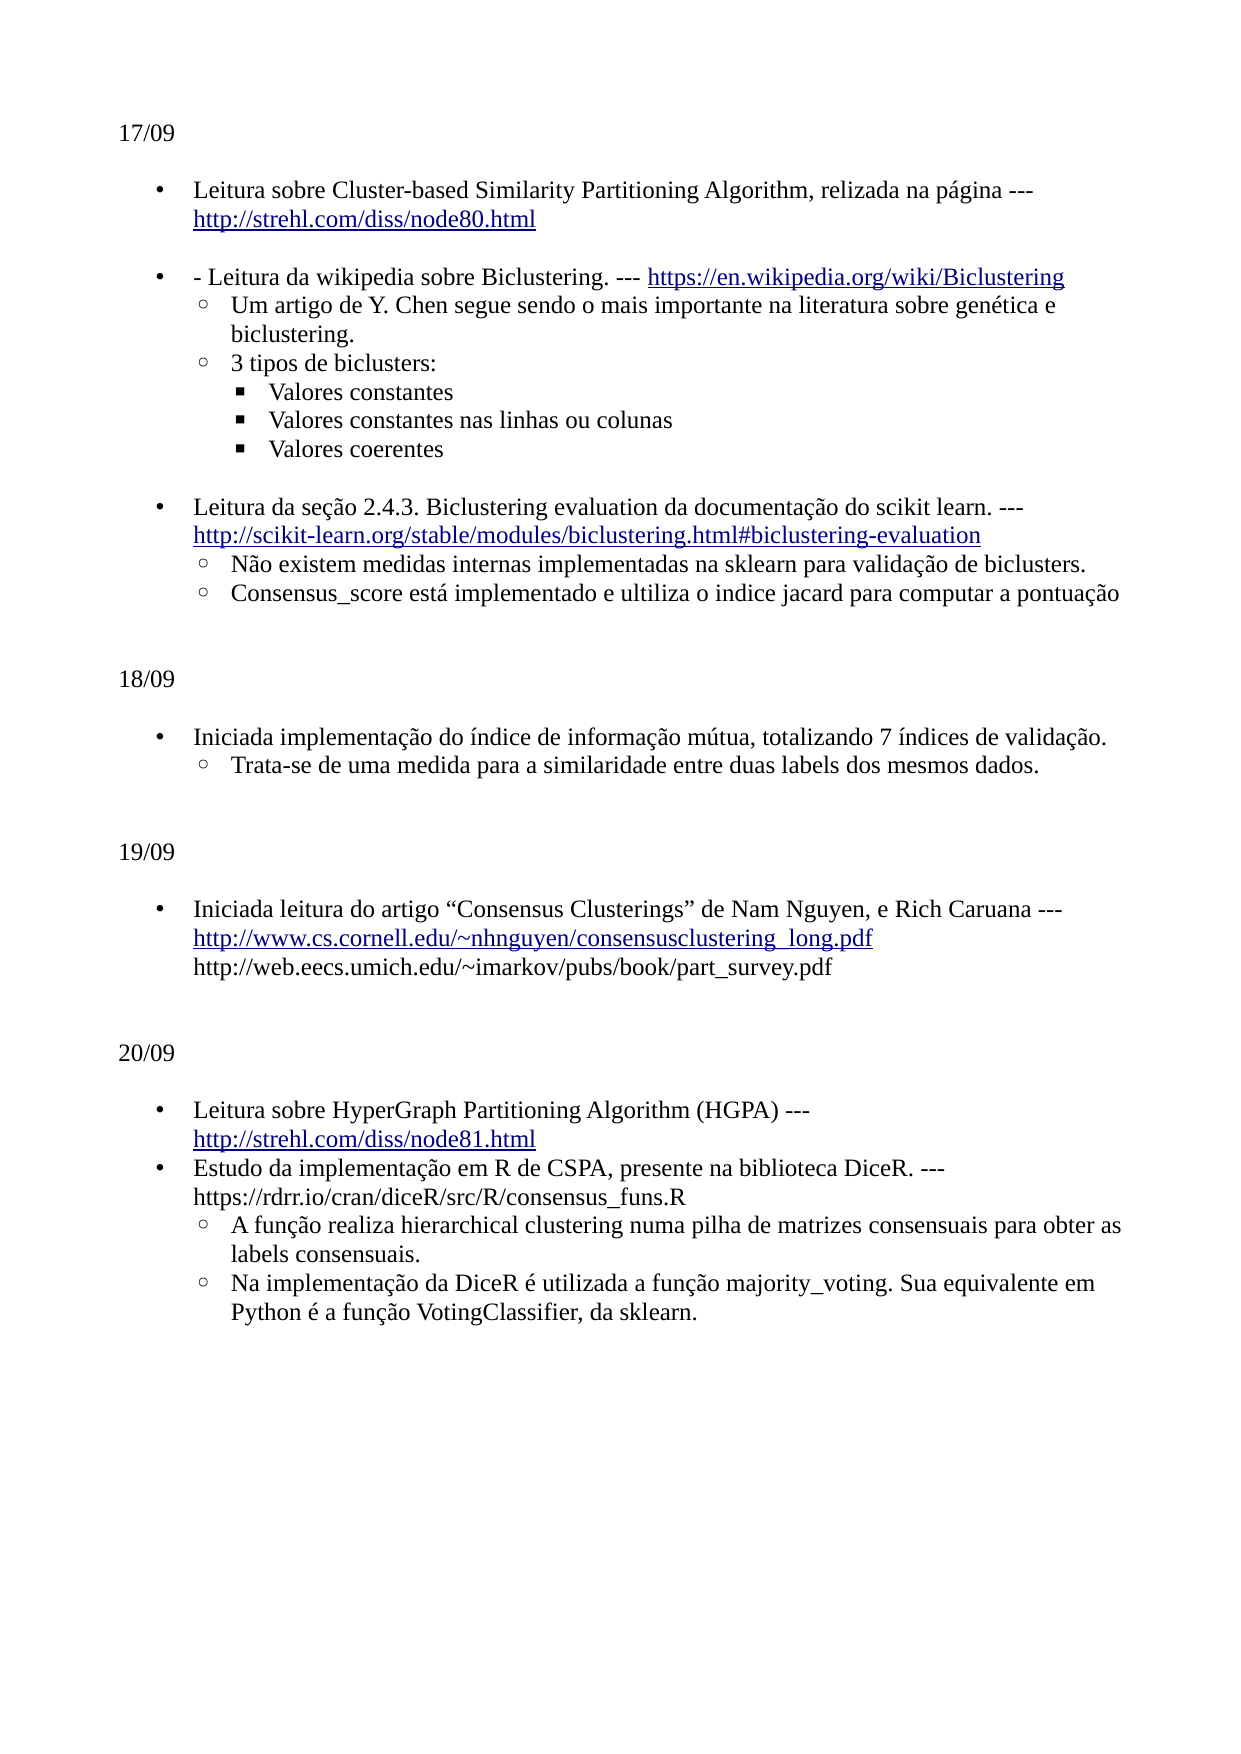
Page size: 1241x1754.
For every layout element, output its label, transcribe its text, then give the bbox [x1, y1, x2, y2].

text 18/09 [118, 664, 1122, 693]
list Não existem medidas internas implementadas na sklearn para validação de biclusters. [193, 549, 1122, 578]
text 19/09 [118, 837, 1122, 866]
list Leitura sobre Cluster-based Similarity Partitioning Algorithm, relizada na página --- http://strehl.com/diss/node80.html [156, 176, 1122, 233]
list Na implementação da DiceR é utilizada a função majority_voting. Sua equivalente em Python é a função VotingClassifier, da sklearn. [193, 1268, 1122, 1326]
text 20/09 [118, 1038, 1122, 1067]
list Um artigo de Y. Chen segue sendo o mais importante na literatura sobre genética e biclustering. [193, 291, 1122, 348]
list Valores constantes nas linhas ou colunas [231, 406, 1122, 434]
list Iniciada leitura do artigo “Consensus Clusterings” de Nam Nguyen, e Rich Caruana --- http://www.cs.cornell.edu/~nhnguyen/consensusclustering_long.pdf [156, 894, 1122, 952]
list A função realiza hierarchical clustering numa pilha de matrizes consensuais para obter as labels consensuais. [193, 1211, 1122, 1268]
list - Leitura da wikipedia sobre Biclustering. --- https://en.wikipedia.org/wiki/Biclustering [156, 262, 1122, 291]
text 17/09 [118, 118, 1122, 147]
list Valores coerentes [231, 434, 1122, 463]
list Consensus_score está implementado e ultiliza o indice jacard para computar a pontuação [193, 578, 1122, 607]
list Trata-se de uma medida para a similaridade entre duas labels dos mesmos dados. [193, 751, 1122, 779]
list Leitura da seção 2.4.3. Biclustering evaluation da documentação do scikit learn. --- http://scikit-learn.org/stable/modules/biclustering.html#biclustering-evaluation [156, 492, 1122, 549]
list Estudo da implementação em R de CSPA, presente na biblioteca DiceR. --- https://rdrr.io/cran/diceR/src/R/consensus_funs.R [156, 1153, 1122, 1211]
list Valores constantes [231, 377, 1122, 406]
list 3 tipos de biclusters: [193, 348, 1122, 377]
list Iniciada implementação do índice de informação mútua, totalizando 7 índices de validação. [156, 722, 1122, 751]
list Leitura sobre HyperGraph Partitioning Algorithm (HGPA) --- http://strehl.com/diss/node81.html [156, 1096, 1122, 1153]
list http://web.eecs.umich.edu/~imarkov/pubs/book/part_survey.pdf [156, 952, 1122, 981]
